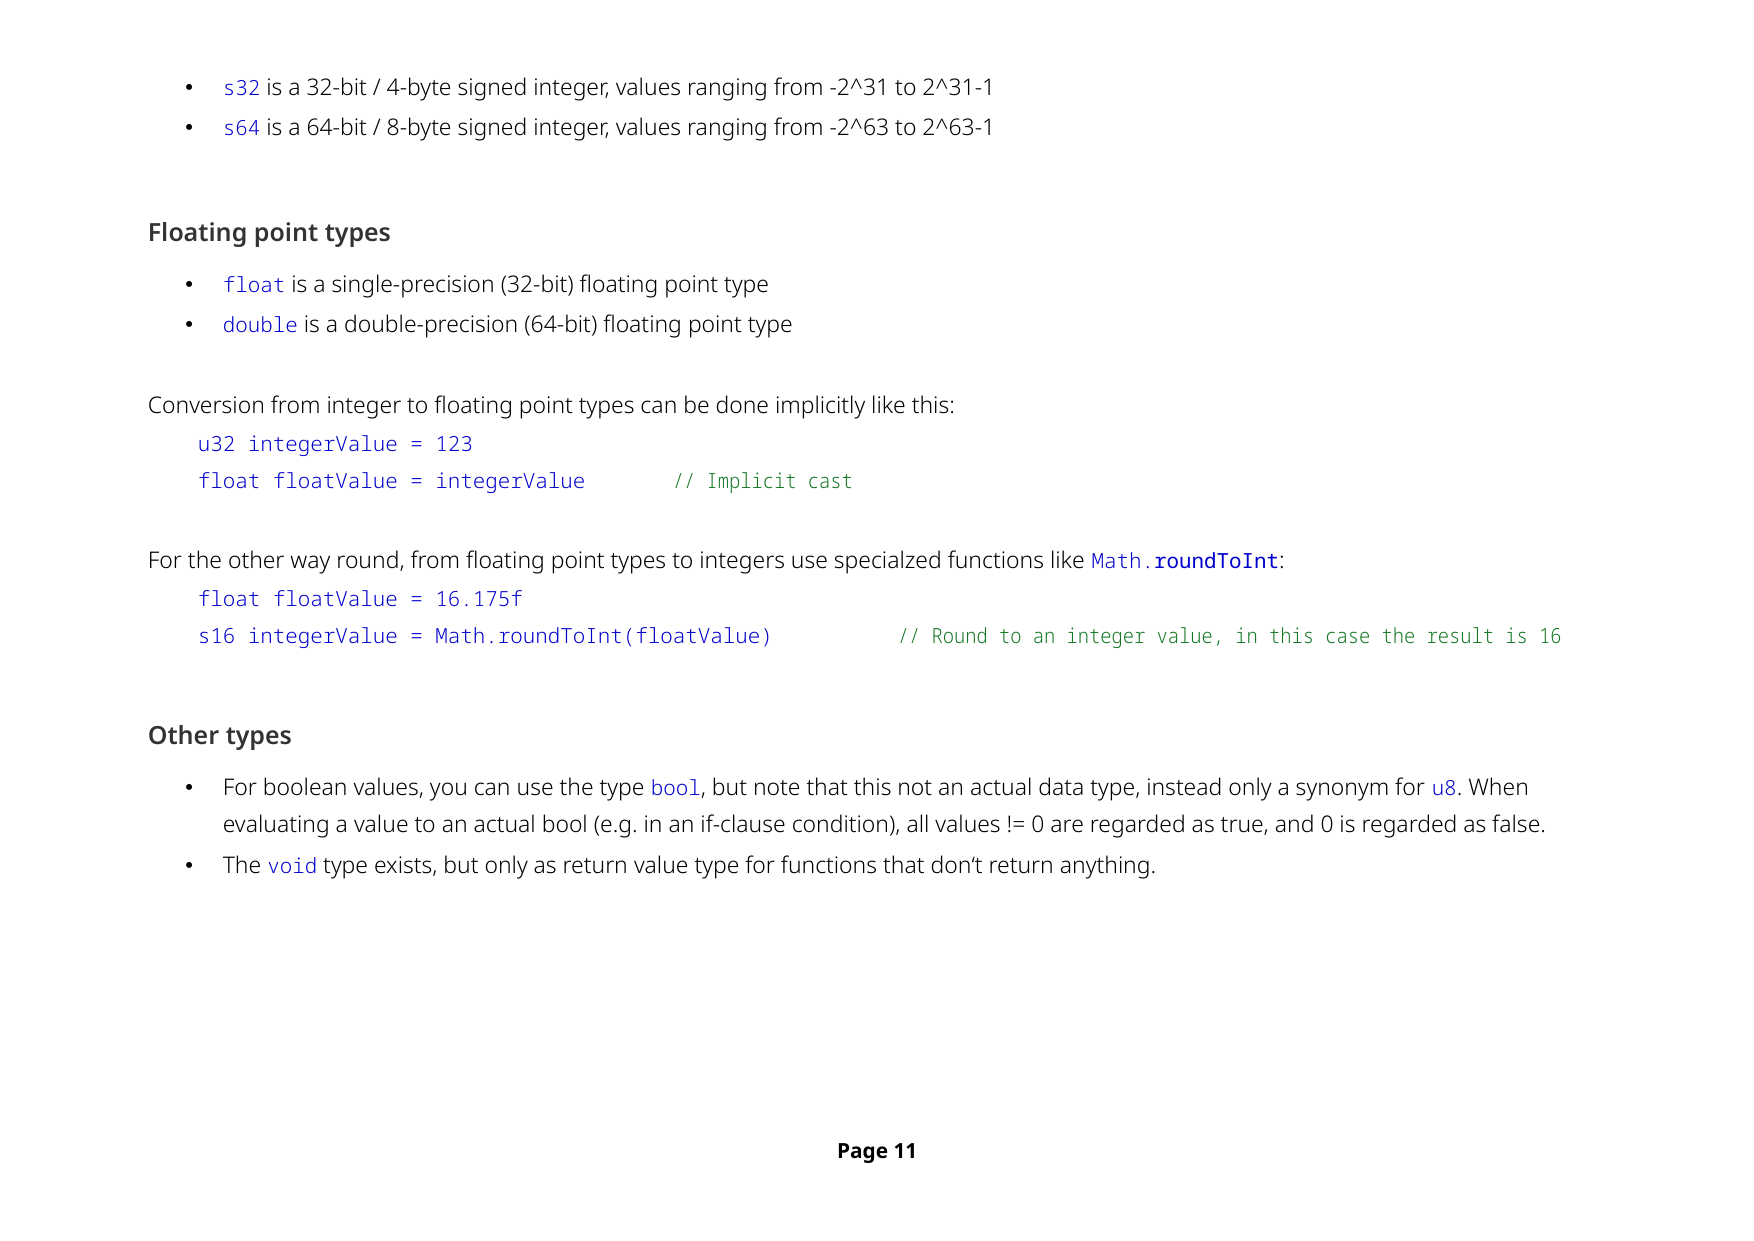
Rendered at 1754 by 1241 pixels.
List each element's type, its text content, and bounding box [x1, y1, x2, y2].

text s16 integerValue = Math.roundToInt(floatValue) // Round to an integer value, in this case the result is 16 [148, 621, 1606, 649]
list s64 is a 64-bit / 8-byte signed integer, values ranging from -2^63 to 2^63-1 [185, 111, 1606, 142]
list double is a double-precision (64-bit) floating point type [185, 308, 1606, 339]
text float floatValue = 16.175f [148, 584, 1606, 612]
list For boolean values, you can use the type bool, but note that this not an actual data type, instead only a synonym for u8. When evaluating a value to an actual bool (e.g. in an if-clause condition), all values != 0 are regarded as true, and 0 is regarded as false. [185, 771, 1606, 840]
list float is a single-precision (32-bit) floating point type [185, 267, 1606, 299]
subtitle Other types [148, 718, 1606, 752]
list s32 is a 32-bit / 4-byte signed integer, values ranging from -2^31 to 2^31-1 [185, 71, 1606, 102]
subtitle Floating point types [148, 214, 1606, 248]
text u32 integerValue = 123 [148, 429, 1606, 458]
text float floatValue = integerValue // Implicit cast [148, 466, 1606, 494]
text For the other way round, from floating point types to integers use specialzed functions like Math.roundToInt: [148, 543, 1606, 575]
text Conversion from integer to floating point types can be done implicitly like this: [148, 389, 1606, 420]
list The void type exists, but only as return value type for functions that don‘t return anything. [185, 849, 1606, 880]
